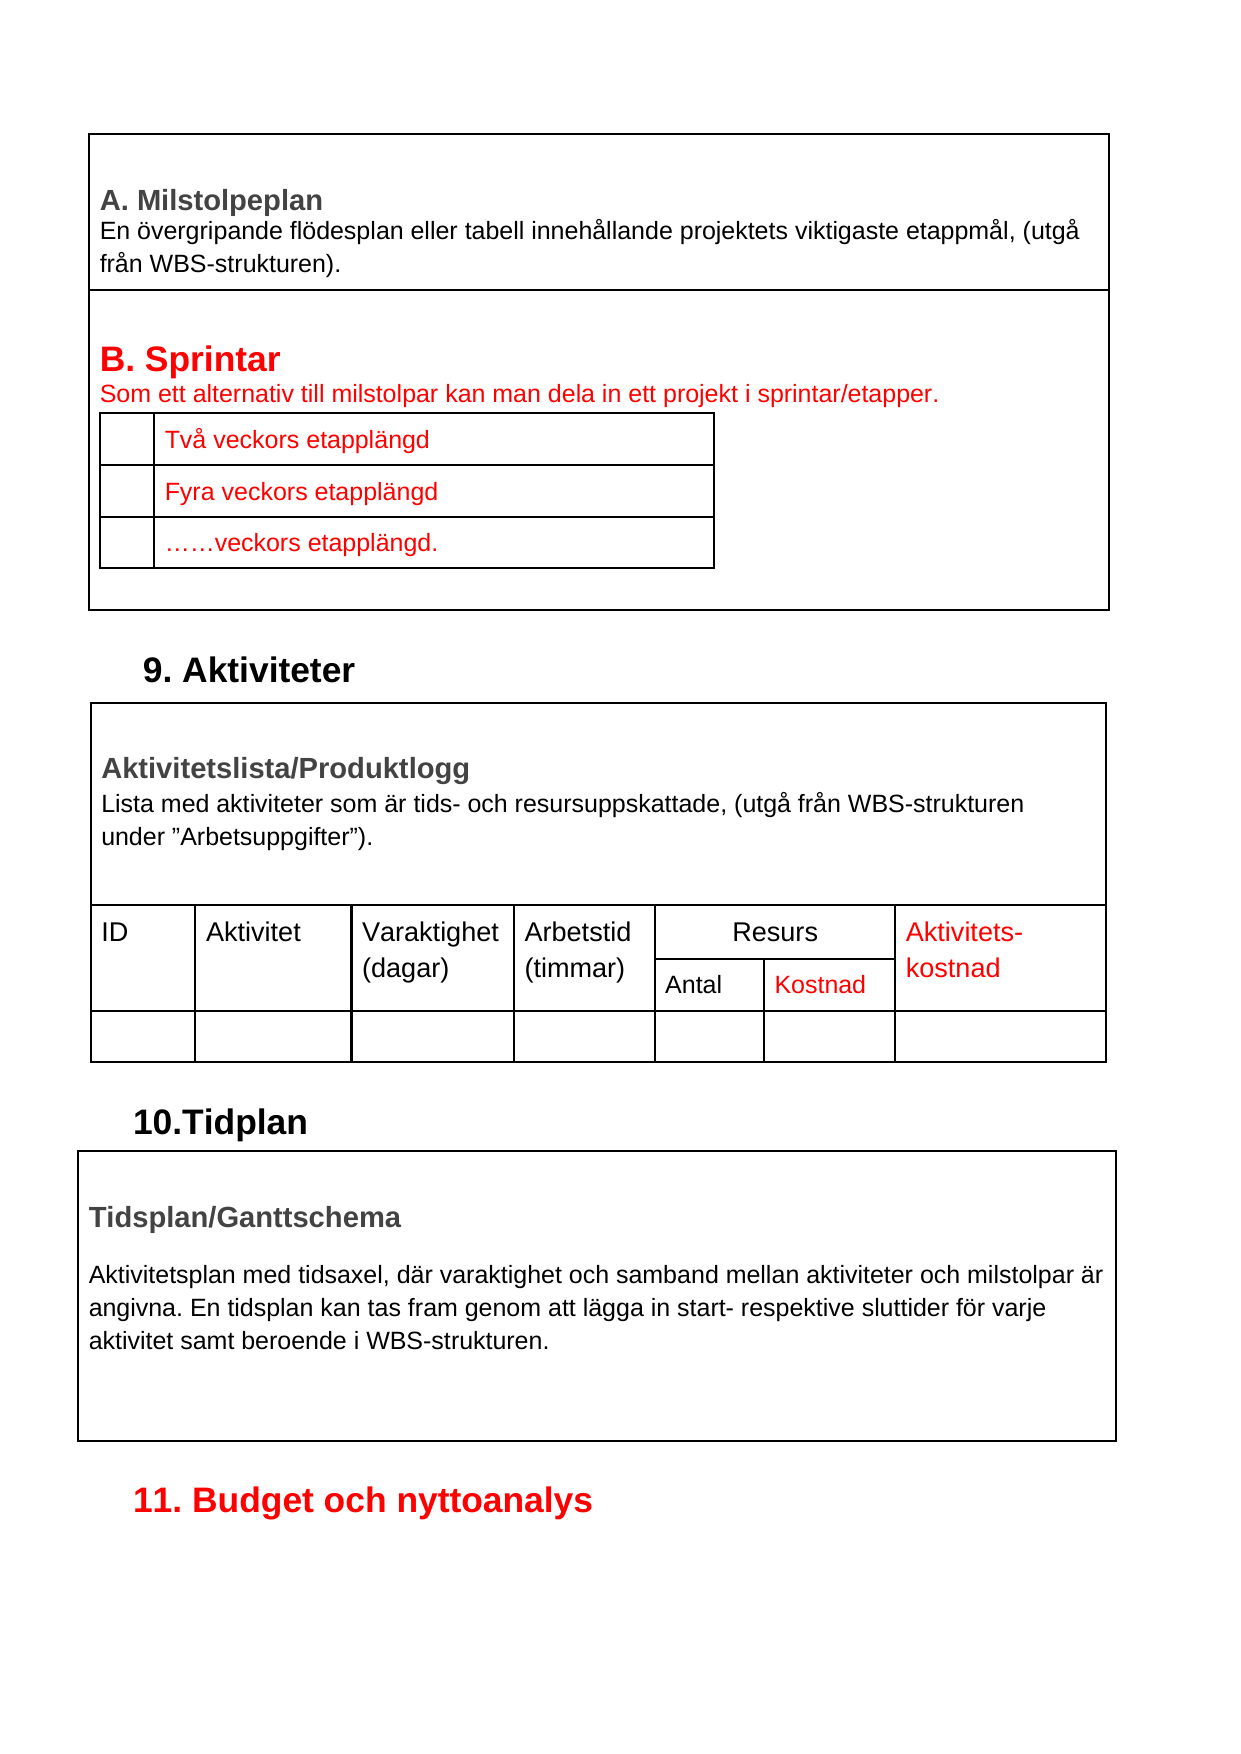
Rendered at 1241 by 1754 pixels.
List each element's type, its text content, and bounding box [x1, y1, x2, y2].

table_cell Arbetstid (timmar) [515, 906, 654, 1009]
table_cell Antal [656, 960, 763, 1009]
table_cell B. Sprintar Som ett alternativ till milstolpar kan man dela in ett projekt i sprintar/etapper. [90, 291, 1108, 609]
table_cell Aktivitet [196, 906, 350, 1009]
table_header Två veckors etapplängd [155, 414, 713, 464]
table_cell [196, 1012, 350, 1061]
table_header Tidsplan/Ganttschema Aktivitetsplan med tidsaxel, där varaktighet och samband mellan aktiviteter och milstolpar är angivna. En tidsplan kan tas fram genom att lägga in start- respektive sluttider för varje aktivitet samt beroende i WBS-strukturen. [79, 1152, 1115, 1439]
table_cell ID [92, 906, 194, 1009]
table_cell Fyra veckors etapplängd [155, 466, 713, 516]
table_cell Resurs [656, 906, 894, 958]
table_cell ……veckors etapplängd. [155, 518, 713, 567]
table_cell [101, 518, 153, 567]
table_cell [92, 1012, 194, 1061]
table_cell [515, 1012, 654, 1061]
table_cell Varaktighet (dagar) [353, 906, 513, 1009]
table_cell [896, 1012, 1105, 1061]
table_cell [656, 1012, 763, 1061]
subtitle 10.Tidplan [133, 1101, 1153, 1142]
table_cell [101, 466, 153, 516]
table_header [101, 414, 153, 464]
table_cell Kostnad [765, 960, 894, 1009]
table_header A. Milstolpeplan En övergripande flödesplan eller tabell innehållande projektets viktigaste etappmål, (utgå från WBS-strukturen). [90, 135, 1108, 288]
subtitle 9. Aktiviteter [133, 649, 1153, 690]
table_cell [353, 1012, 513, 1061]
subtitle 11. Budget och nyttoanalys [133, 1479, 1153, 1520]
table_header Aktivitetslista/Produktlogg Lista med aktiviteter som är tids- och resursuppskattade, (utgå från WBS-strukturen under ”Arbetsuppgifter”). [92, 704, 1105, 904]
table_cell [765, 1012, 894, 1061]
table_cell Aktivitets-kostnad [896, 906, 1105, 1009]
